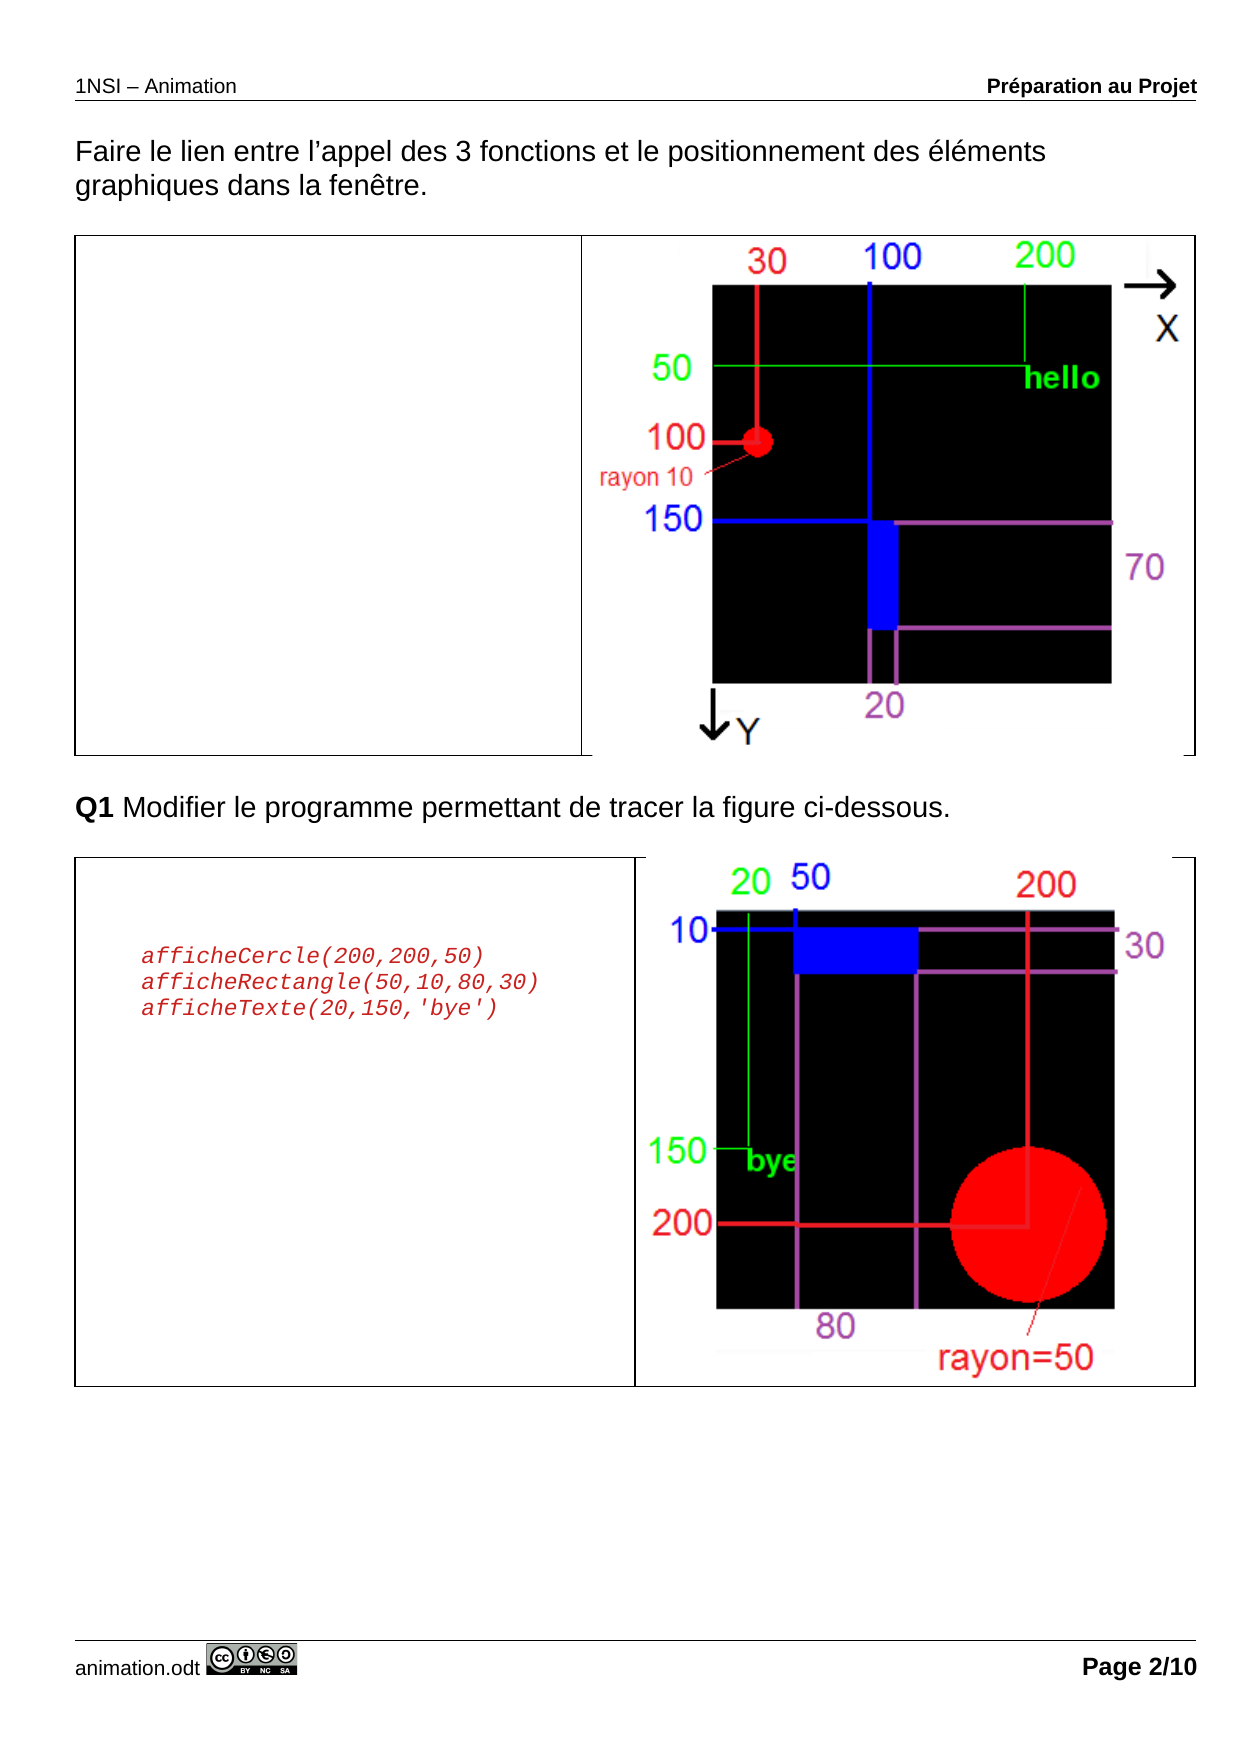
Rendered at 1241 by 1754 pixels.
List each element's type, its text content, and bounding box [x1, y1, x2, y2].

table_header [1184, 236, 1194, 755]
table_header afficheCercle(200,200,50) afficheRectangle(50,10,80,30) afficheTexte(20,150,'bye') [76, 858, 634, 1386]
text Q1 Modifier le programme permettant de tracer la figure ci-dessous. [75, 790, 1196, 823]
table_header [636, 858, 646, 1386]
table_header [1173, 858, 1194, 1386]
text Faire le lien entre l’appel des 3 fonctions et le positionnement des éléments graphiques dans la fenêtre. [75, 134, 1196, 201]
picture [206, 1643, 298, 1675]
table_header afficheCercle(30,100,10) afficheRectangle(100,150,20,70) afficheTexte(200,50,'hello') [76, 236, 581, 755]
table_header [582, 236, 592, 755]
